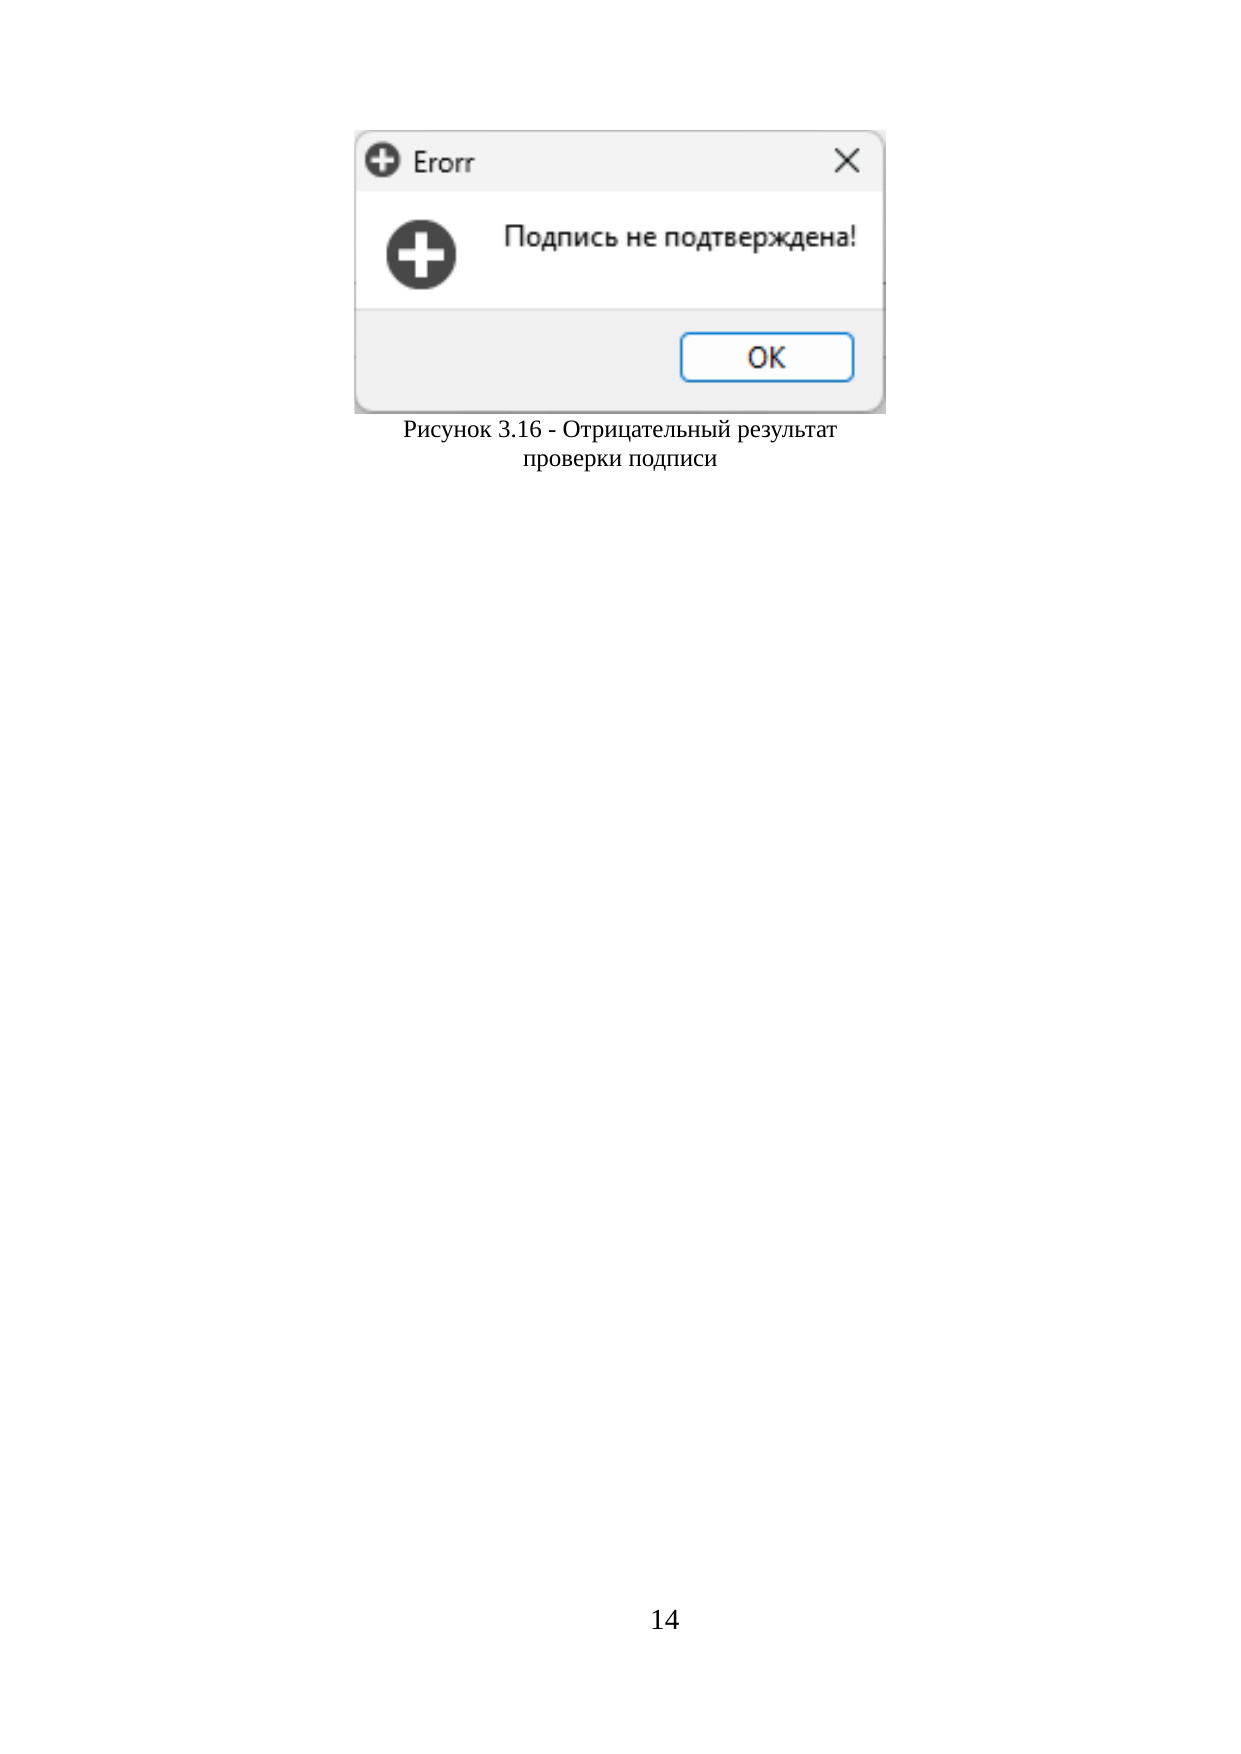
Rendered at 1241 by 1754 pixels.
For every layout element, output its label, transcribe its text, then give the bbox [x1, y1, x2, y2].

text Рисунок 3.16 - Отрицательный результат проверки подписи [354, 414, 886, 472]
picture [354, 130, 886, 414]
